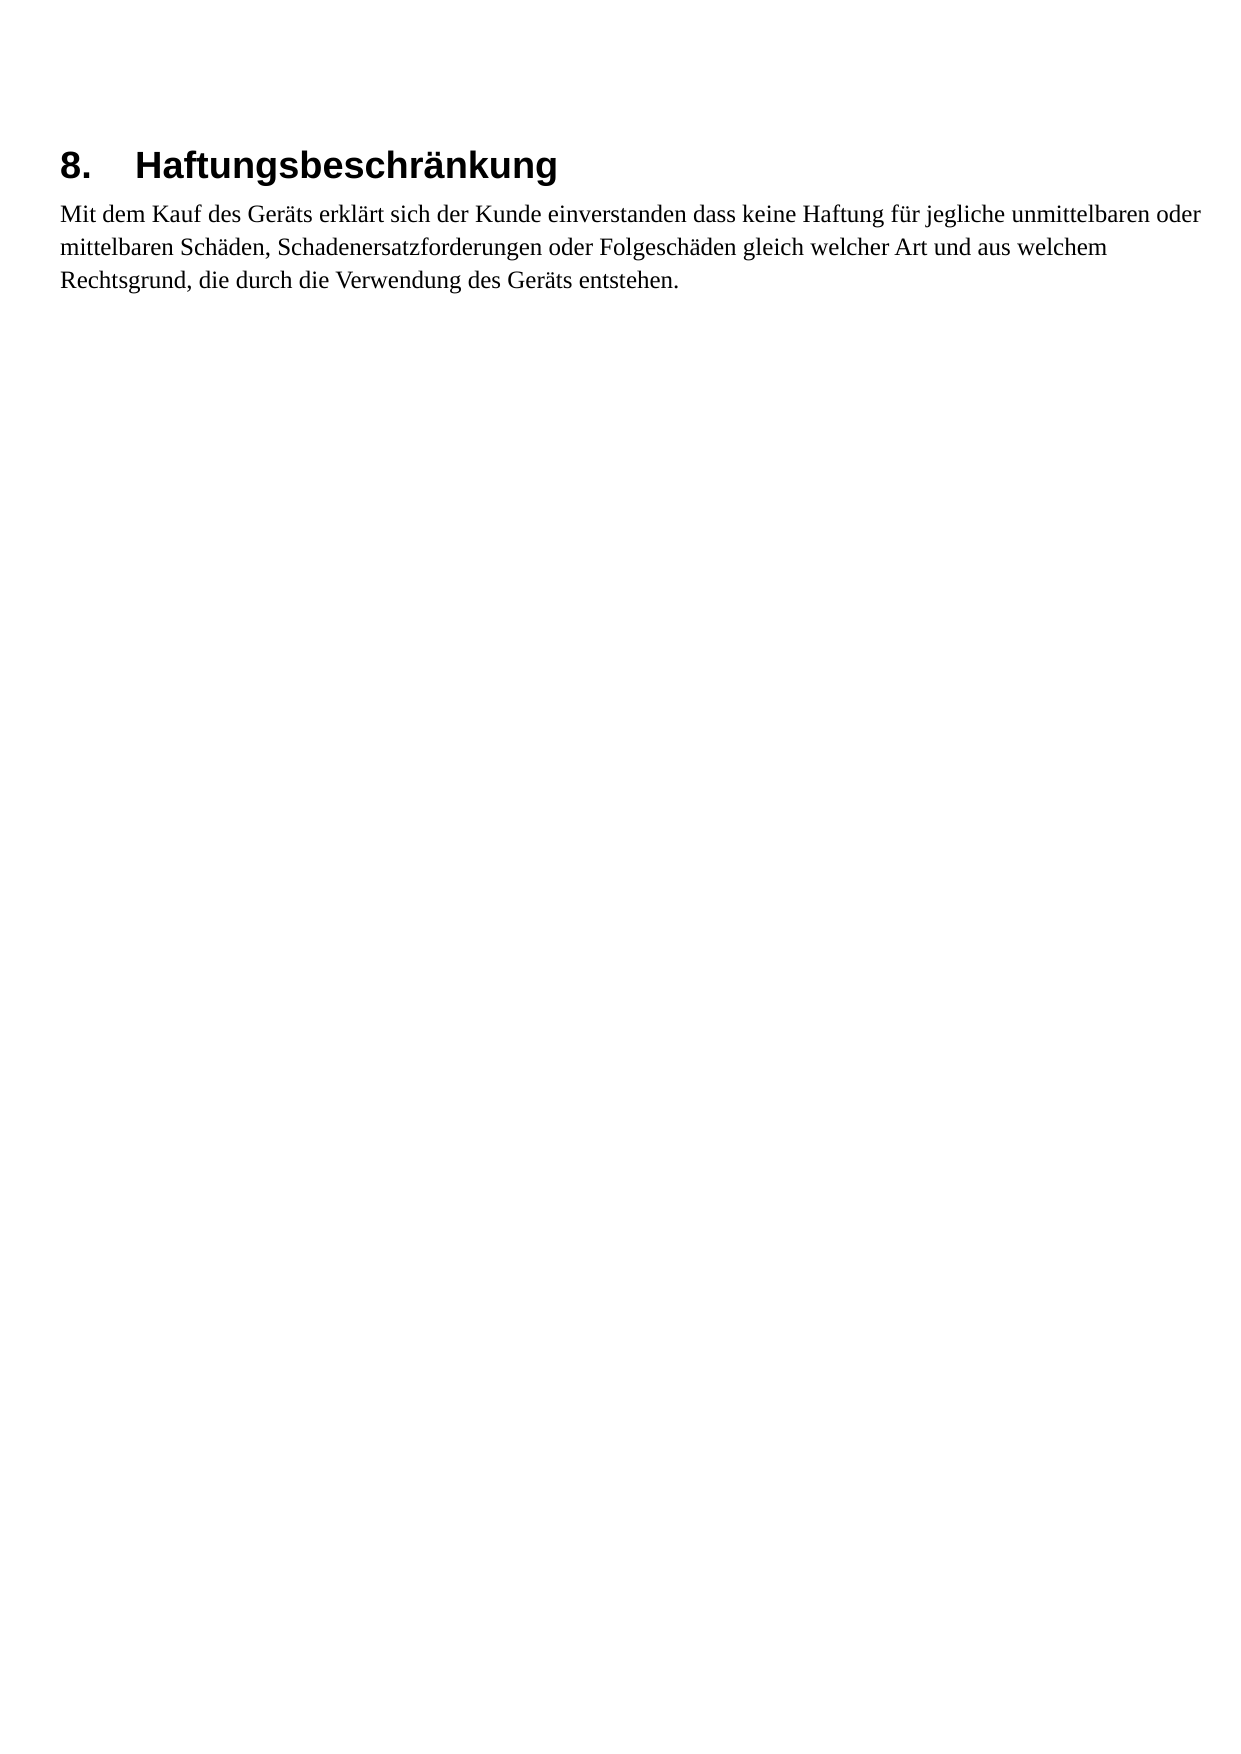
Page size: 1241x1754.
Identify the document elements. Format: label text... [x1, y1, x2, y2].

subtitle Haftungsbeschränkung [60, 143, 1207, 187]
text Mit dem Kauf des Geräts erklärt sich der Kunde einverstanden dass keine Haftung für jegliche unmittelbaren oder mittelbaren Schäden, Schadenersatzforderungen oder Folgeschäden gleich welcher Art und aus welchem Rechtsgrund, die durch die Verwendung des Geräts entstehen. [60, 199, 1207, 294]
